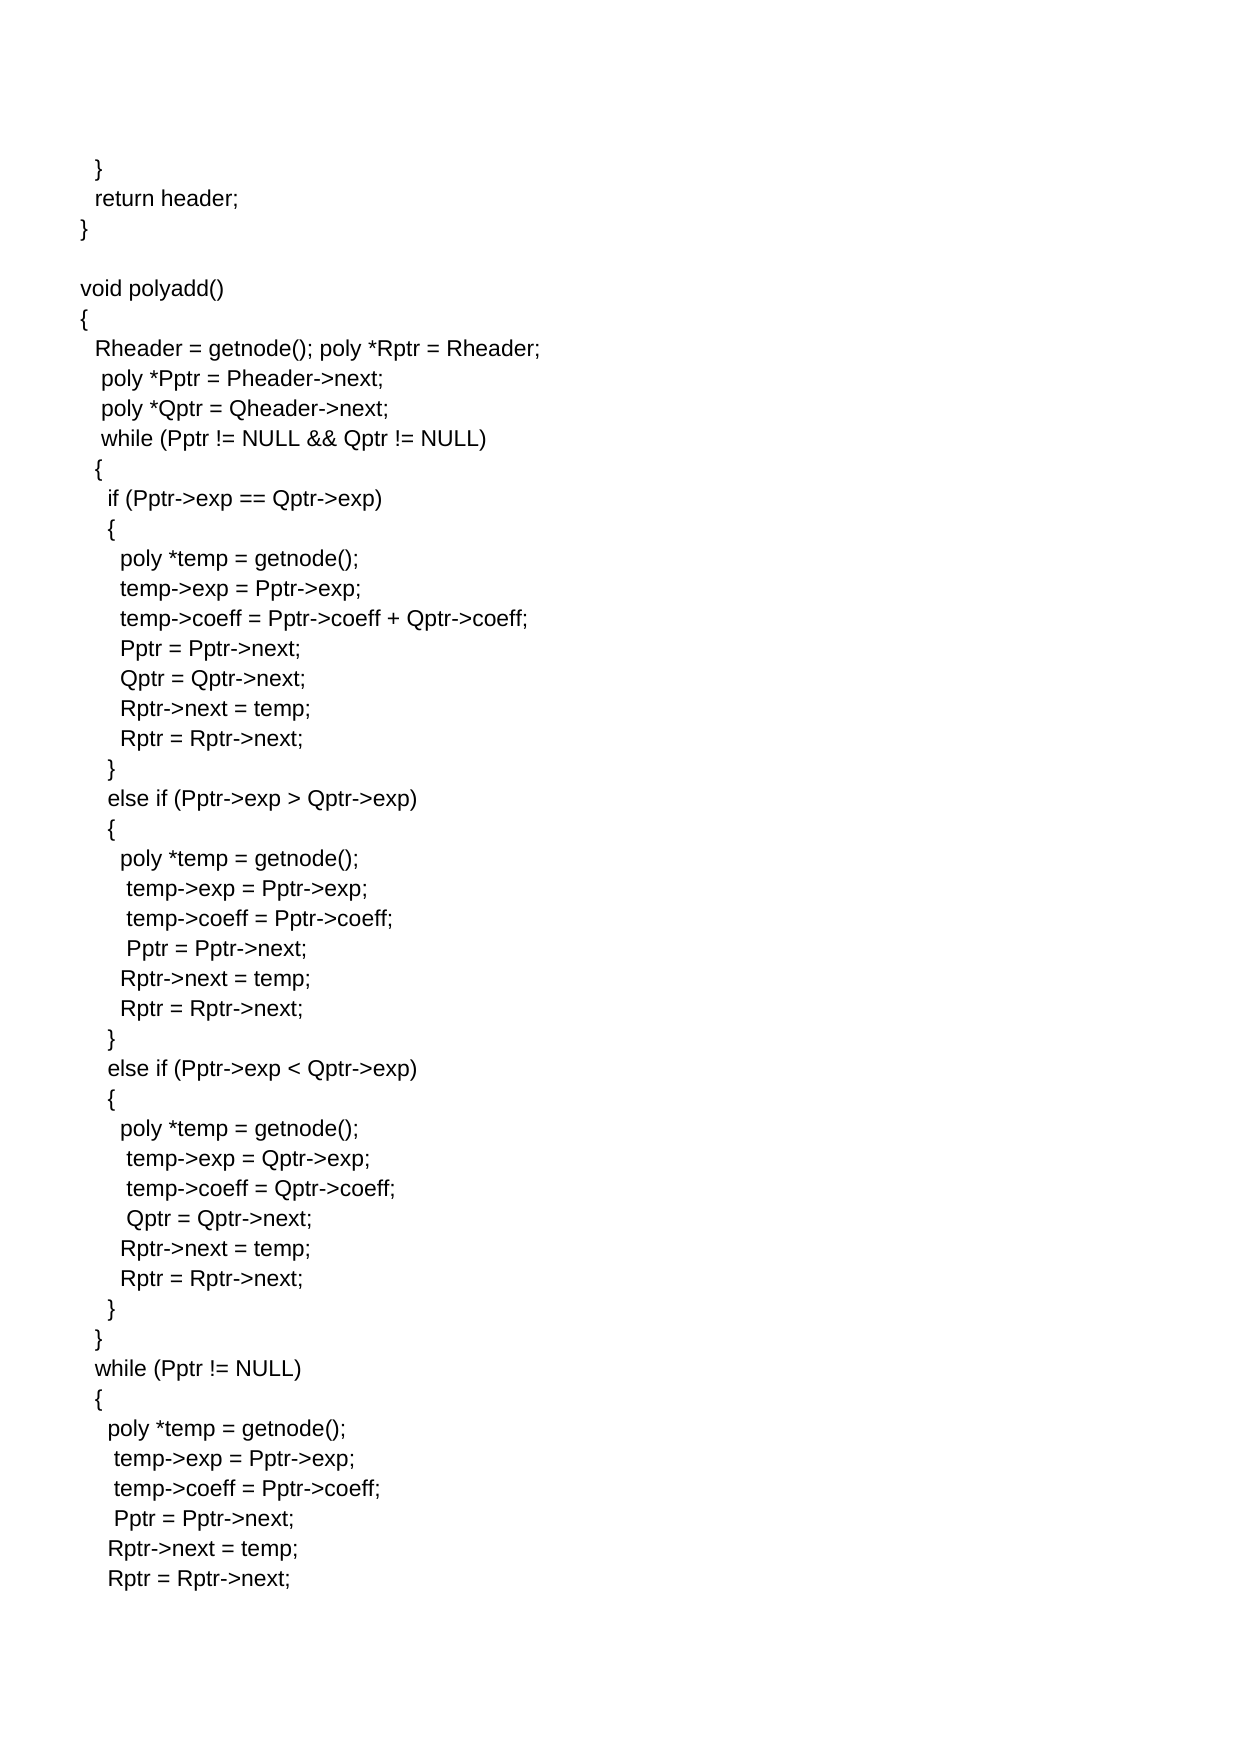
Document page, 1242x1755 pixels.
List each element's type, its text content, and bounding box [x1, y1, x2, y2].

text temp->coeff = Pptr->coeff; [107, 1475, 575, 1501]
text temp->coeff = Pptr->coeff; [120, 905, 588, 931]
text else if (Pptr->exp < Qptr->exp) [107, 1055, 866, 1081]
text Qptr = Qptr->next; [120, 1205, 593, 1231]
text { [107, 815, 866, 841]
text else if (Pptr->exp > Qptr->exp) [107, 785, 866, 811]
text temp->coeff = Pptr->coeff + Qptr->coeff; [120, 605, 687, 631]
text { [107, 1085, 866, 1111]
text } [107, 1295, 866, 1321]
text poly *temp = getnode(); [107, 1415, 575, 1441]
text poly *Qptr = Qheader->next; [94, 395, 639, 421]
text Rheader = getnode(); poly *Rptr = Rheader; [94, 335, 639, 361]
text poly *temp = getnode(); [120, 845, 588, 871]
text temp->exp = Qptr->exp; [120, 1145, 593, 1171]
text Rptr->next = temp; [107, 1535, 866, 1561]
text Rptr = Rptr->next; [120, 1265, 866, 1291]
text temp->exp = Pptr->exp; [107, 1445, 575, 1471]
text Rptr = Rptr->next; [120, 725, 866, 751]
text } [107, 1025, 866, 1051]
text Rptr = Rptr->next; [120, 995, 866, 1021]
text poly *temp = getnode(); [120, 545, 687, 571]
text { [80, 305, 866, 331]
text } [80, 215, 866, 241]
text Pptr = Pptr->next; [107, 1505, 575, 1531]
text Pptr = Pptr->next; [120, 935, 588, 961]
text Rptr = Rptr->next; [107, 1565, 866, 1591]
text return header; [94, 185, 866, 211]
text Rptr->next = temp; [120, 1235, 866, 1261]
text void polyadd() [80, 275, 866, 301]
text while (Pptr != NULL) [94, 1355, 866, 1381]
text Rptr->next = temp; [120, 965, 866, 991]
text temp->exp = Pptr->exp; [120, 575, 687, 601]
text } [94, 1325, 866, 1351]
text { [94, 1385, 866, 1411]
text poly *temp = getnode(); [120, 1115, 593, 1141]
text } [107, 755, 866, 781]
text Pptr = Pptr->next; [120, 635, 866, 661]
text { [94, 455, 866, 481]
text Rptr->next = temp; [120, 695, 866, 721]
text } [94, 155, 866, 181]
text { [107, 515, 866, 541]
text while (Pptr != NULL && Qptr != NULL) [94, 425, 639, 451]
text if (Pptr->exp == Qptr->exp) [107, 485, 866, 511]
text Qptr = Qptr->next; [120, 665, 866, 691]
text poly *Pptr = Pheader->next; [94, 365, 639, 391]
text temp->coeff = Qptr->coeff; [120, 1175, 593, 1201]
text temp->exp = Pptr->exp; [120, 875, 588, 901]
